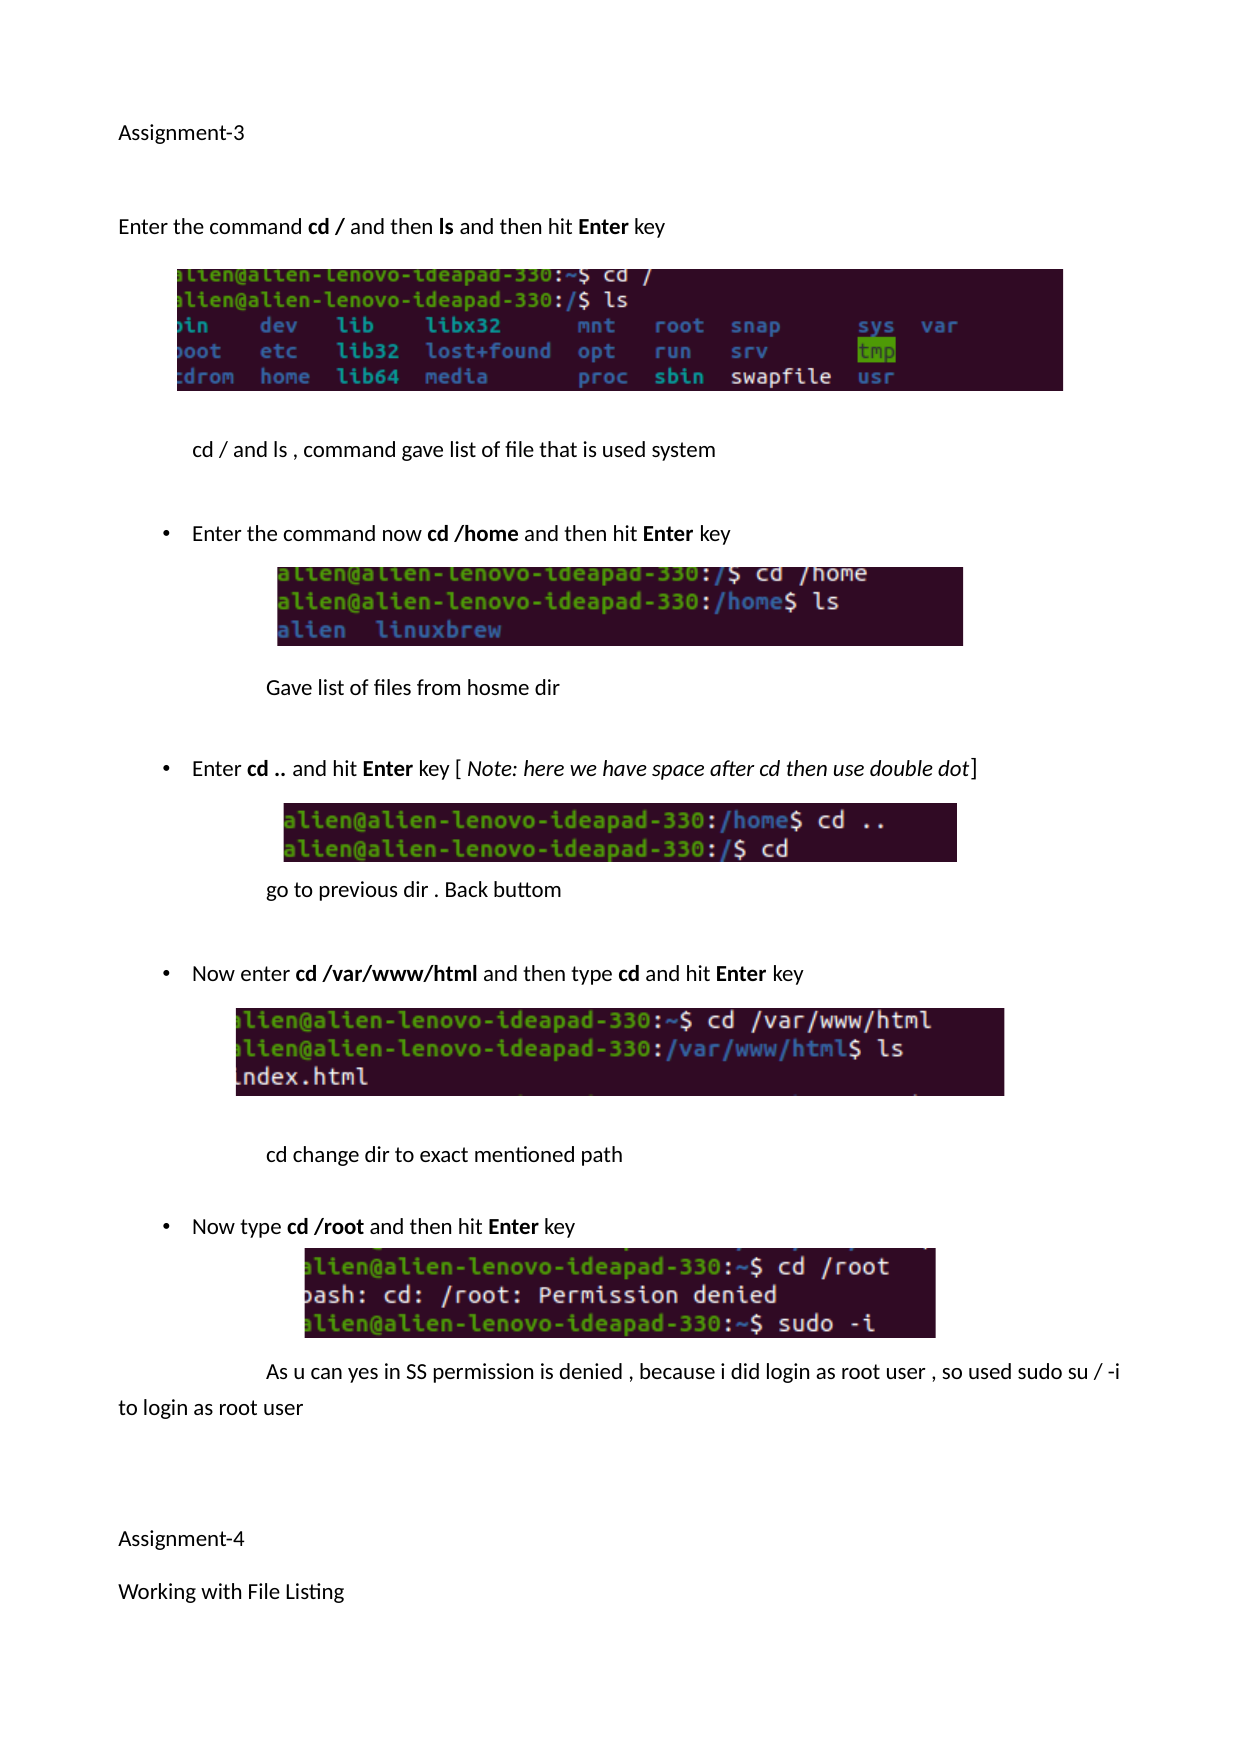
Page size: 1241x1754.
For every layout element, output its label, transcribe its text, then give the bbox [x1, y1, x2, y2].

picture [304, 1248, 936, 1338]
list Enter the command now cd /home and then hit Enter key [162, 507, 1122, 554]
text Working with File Listing [118, 1577, 1122, 1605]
picture [177, 269, 1064, 391]
text As u can yes in SS permission is denied , because i did login as root user , so used sudo su / -i to login as root user [118, 1357, 1122, 1421]
list Enter cd .. and hit Enter key [ Note: here we have space after cd then use double dot] [162, 743, 1122, 790]
text Assignment-4 [118, 1524, 1122, 1553]
text cd / and ls , command gave list of file that is used system [118, 269, 1122, 463]
list Now enter cd /var/www/html and then type cd and hit Enter key [162, 948, 1122, 995]
picture [283, 803, 957, 862]
text Gave list of files from hosme dir [118, 673, 1122, 701]
text Enter the command cd / and then ls and then hit Enter key [118, 165, 1122, 248]
picture [235, 1008, 1005, 1096]
text Assignment-3 [118, 118, 1122, 146]
picture [277, 567, 964, 646]
text go to previous dir . Back buttom [118, 876, 1122, 904]
list Now type cd /root and then hit Enter key [162, 1212, 1122, 1241]
text cd change dir to exact mentioned path [118, 1140, 1122, 1168]
